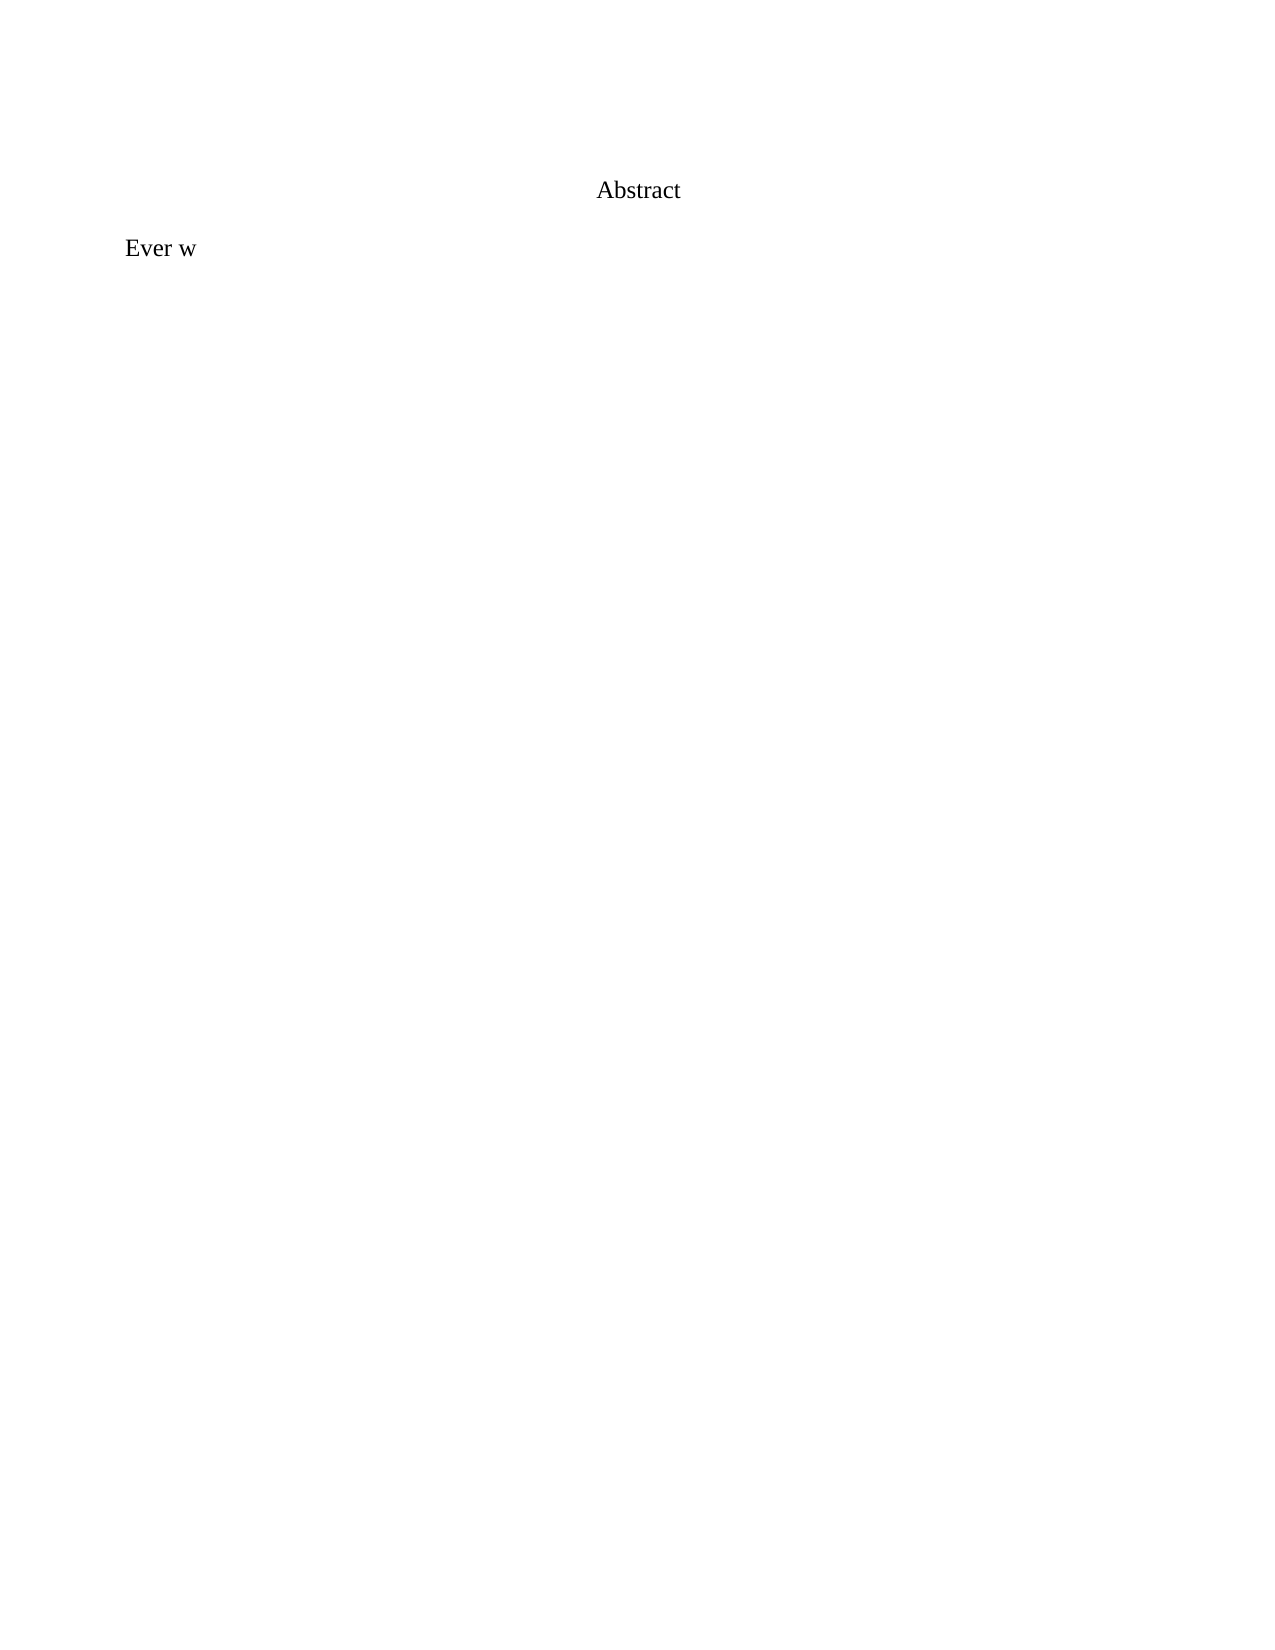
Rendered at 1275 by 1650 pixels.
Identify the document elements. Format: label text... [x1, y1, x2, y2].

text Ever w [125, 233, 1158, 262]
text Abstract [125, 176, 1158, 204]
